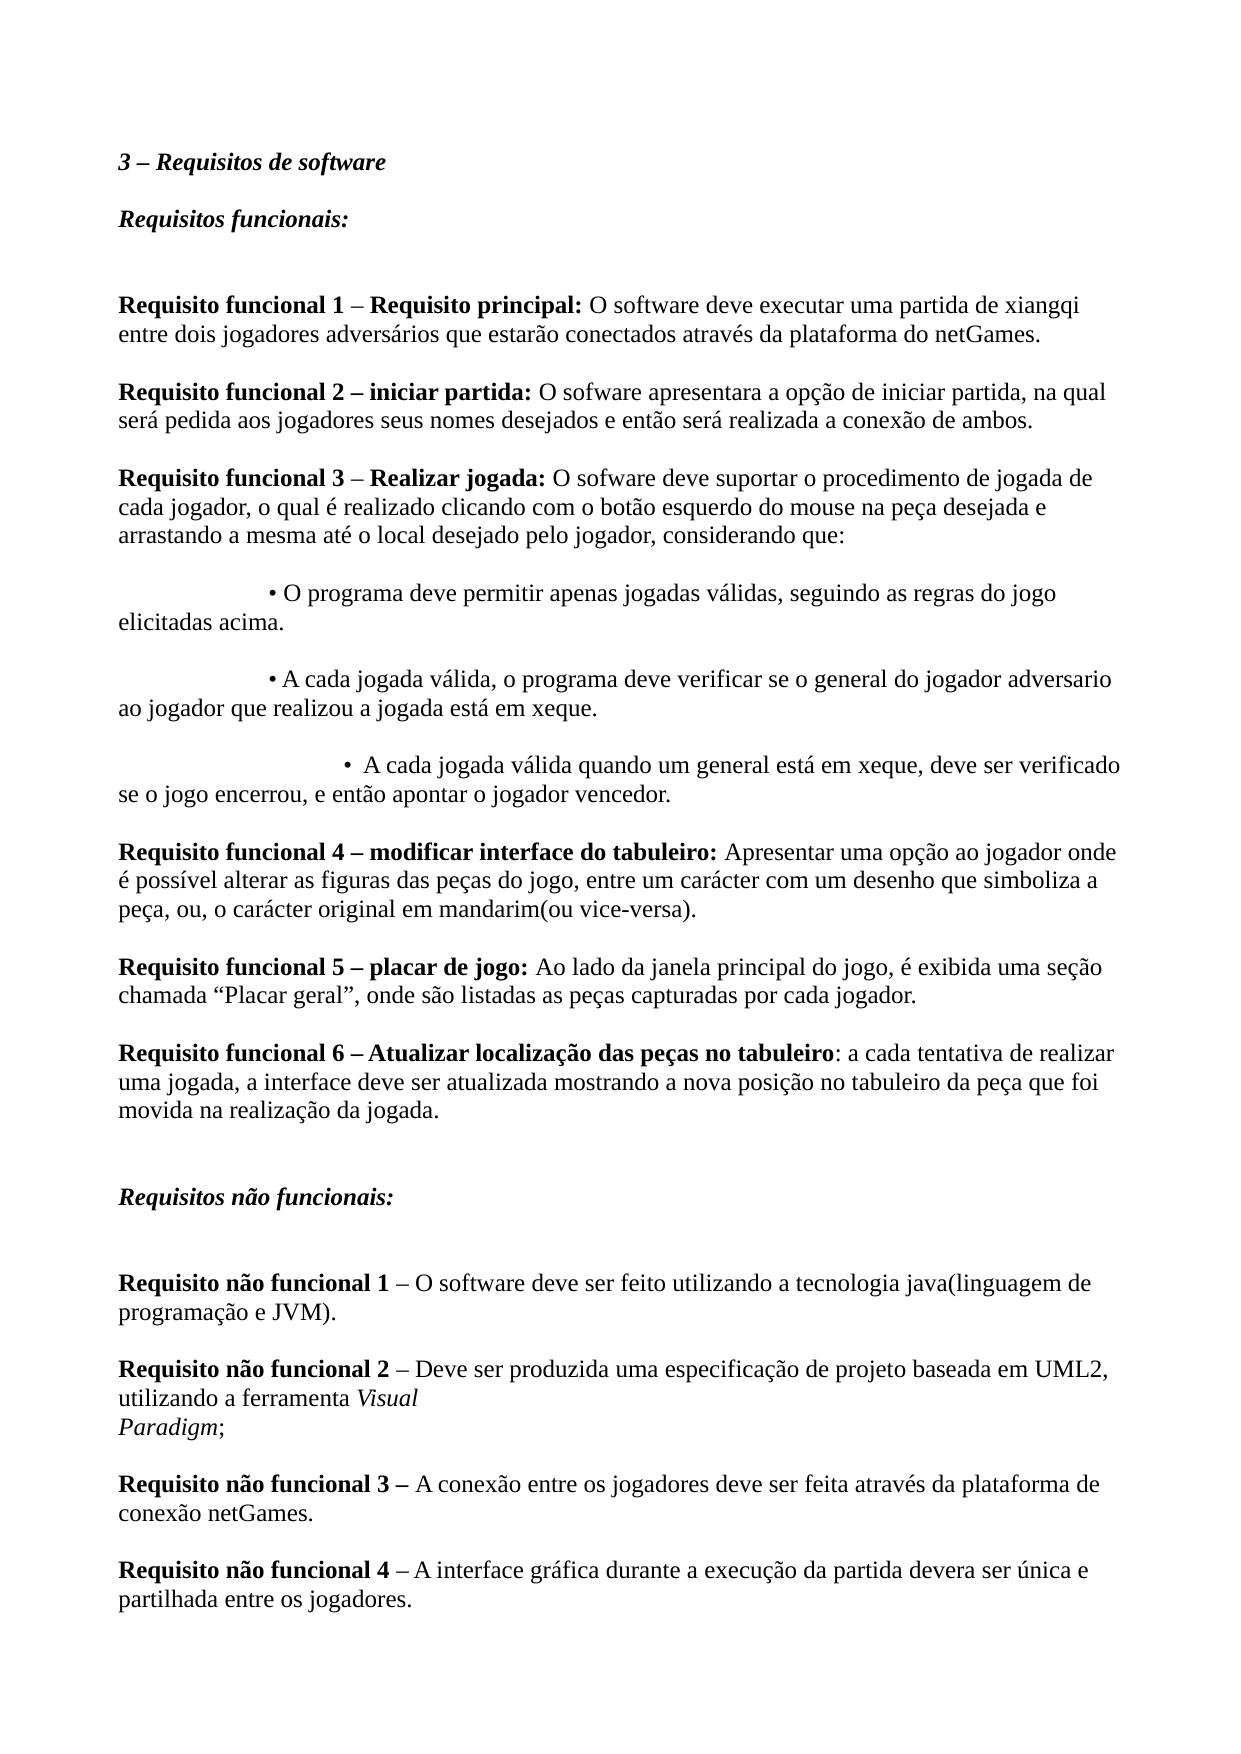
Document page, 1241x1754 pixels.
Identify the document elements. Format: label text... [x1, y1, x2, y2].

text Requisito funcional 2 – iniciar partida: O sofware apresentara a opção de iniciar partida, na qual será pedida aos jogadores seus nomes desejados e então será realizada a conexão de ambos. [118, 377, 1122, 434]
text Requisito não funcional 2 – Deve ser produzida uma especificação de projeto baseada em UML2, utilizando a ferramenta Visual [118, 1354, 1122, 1412]
text • A cada jogada válida quando um general está em xeque, deve ser verificado se o jogo encerrou, e então apontar o jogador vencedor. [118, 751, 1122, 808]
text Requisitos funcionais: [118, 204, 1122, 233]
text Paradigm; [118, 1412, 1122, 1441]
text Requisito não funcional 4 – A interface gráfica durante a execução da partida devera ser única e partilhada entre os jogadores. [118, 1556, 1122, 1613]
text Requisito funcional 4 – modificar interface do tabuleiro: Apresentar uma opção ao jogador onde é possível alterar as figuras das peças do jogo, entre um carácter com um desenho que simboliza a peça, ou, o carácter original em mandarim(ou vice-versa). [118, 837, 1122, 923]
text Requisito funcional 1 – Requisito principal: O software deve executar uma partida de xiangqi entre dois jogadores adversários que estarão conectados através da plataforma do netGames. [118, 291, 1122, 348]
text Requisito não funcional 3 – A conexão entre os jogadores deve ser feita através da plataforma de conexão netGames. [118, 1469, 1122, 1527]
text • A cada jogada válida, o programa deve verificar se o general do jogador adversario ao jogador que realizou a jogada está em xeque. [118, 664, 1122, 722]
text 3 – Requisitos de software [118, 147, 1122, 176]
text • O programa deve permitir apenas jogadas válidas, seguindo as regras do jogo elicitadas acima. [118, 578, 1122, 636]
text Requisitos não funcionais: [118, 1182, 1122, 1211]
text Requisito funcional 6 – Atualizar localização das peças no tabuleiro: a cada tentativa de realizar uma jogada, a interface deve ser atualizada mostrando a nova posição no tabuleiro da peça que foi movida na realização da jogada. [118, 1038, 1122, 1124]
text Requisito funcional 3 – Realizar jogada: O sofware deve suportar o procedimento de jogada de cada jogador, o qual é realizado clicando com o botão esquerdo do mouse na peça desejada e arrastando a mesma até o local desejado pelo jogador, considerando que: [118, 463, 1122, 549]
text Requisito não funcional 1 – O software deve ser feito utilizando a tecnologia java(linguagem de programação e JVM). [118, 1268, 1122, 1326]
text Requisito funcional 5 – placar de jogo: Ao lado da janela principal do jogo, é exibida uma seção chamada “Placar geral”, onde são listadas as peças capturadas por cada jogador. [118, 952, 1122, 1009]
